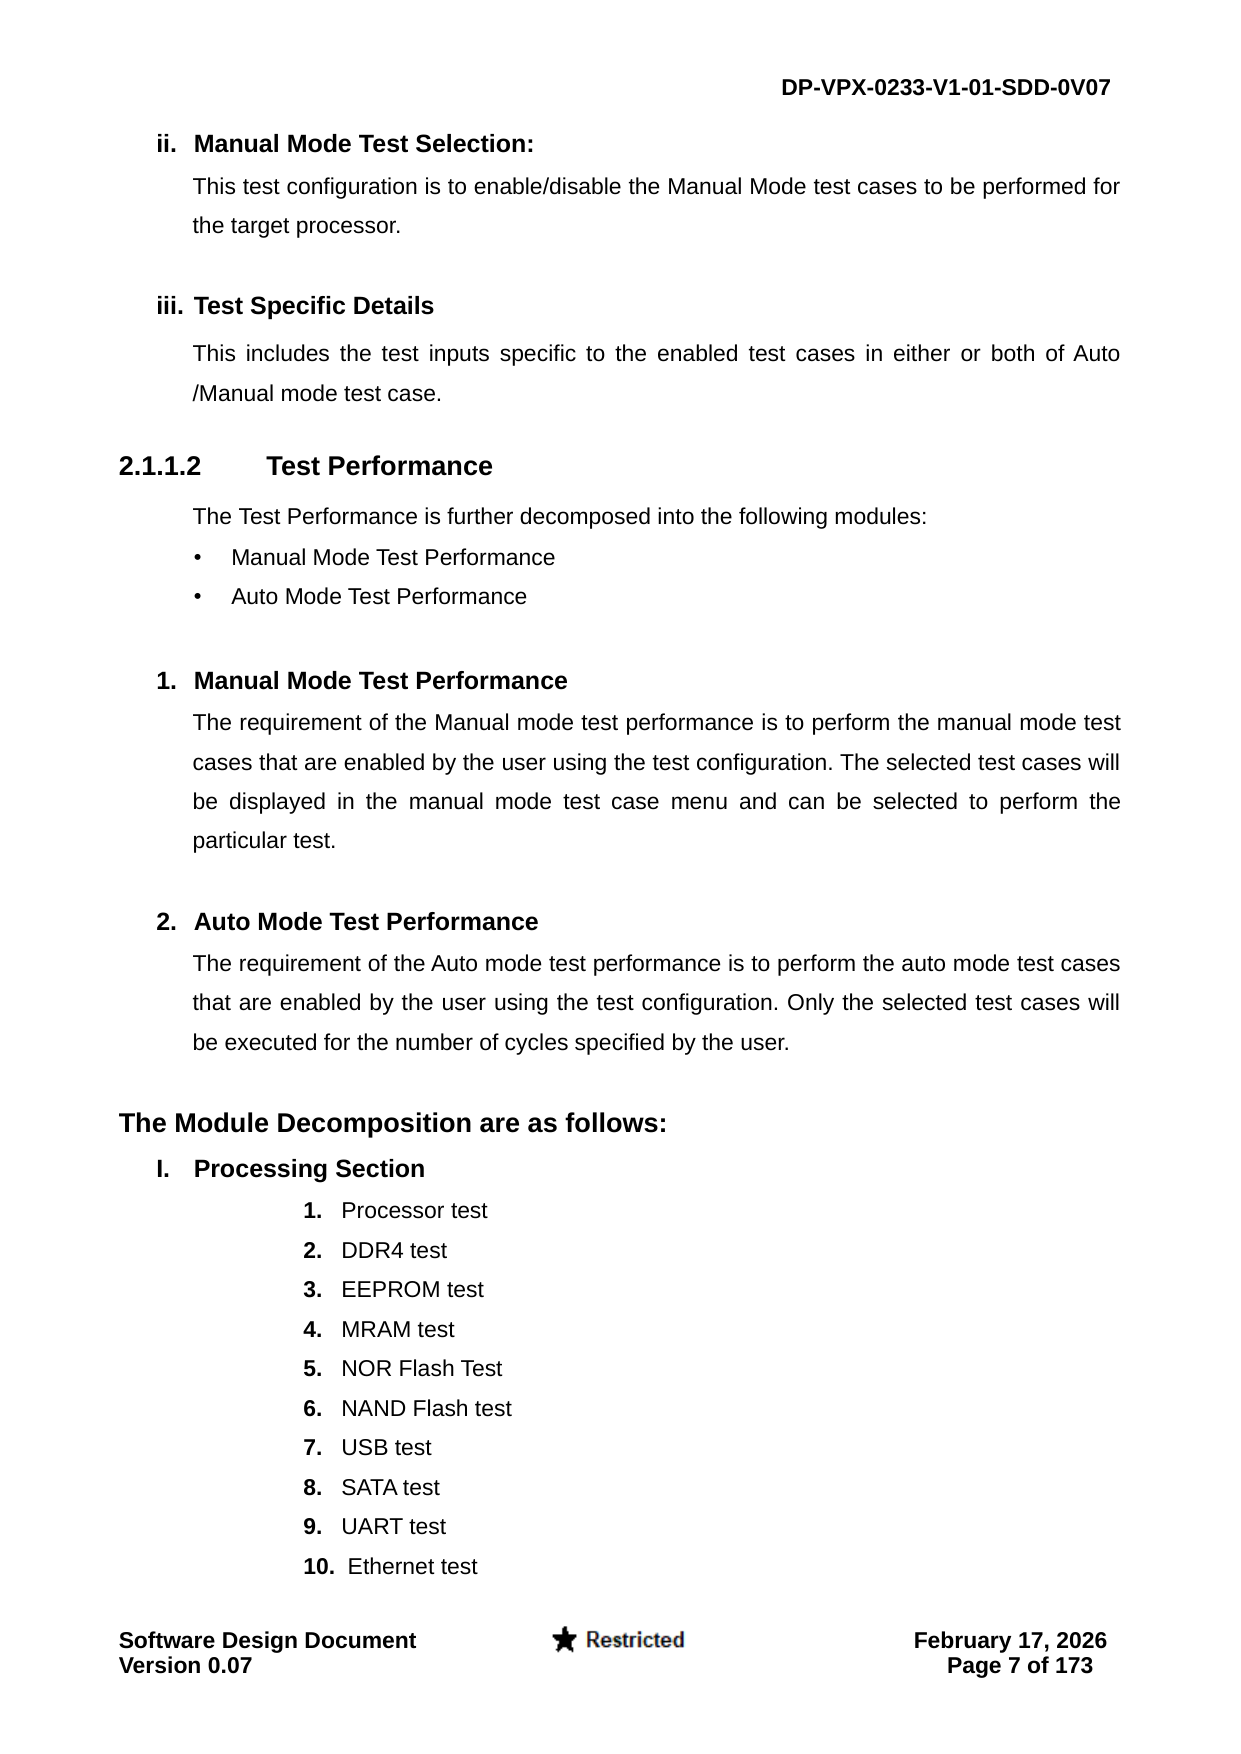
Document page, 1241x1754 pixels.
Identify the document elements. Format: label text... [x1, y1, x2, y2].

list Processing Section [156, 1154, 1122, 1183]
list DDR4 test [303, 1237, 1122, 1263]
list EEPROM test [303, 1276, 1122, 1303]
list Processor test [303, 1197, 1122, 1224]
list MRAM test [303, 1316, 1122, 1342]
list Auto Mode Test Performance [193, 583, 1122, 610]
text The requirement of the Manual mode test performance is to perform the manual mode test cases that are enabled by the user using the test configuration. The selected test cases will be displayed in the manual mode test case menu and can be selected to perform the particular test. [192, 709, 1122, 854]
text The Module Decomposition are as follows: [118, 1107, 1122, 1139]
list NAND Flash test [303, 1395, 1122, 1421]
list Manual Mode Test Performance [193, 544, 1122, 570]
list Auto Mode Test Performance [156, 906, 1122, 935]
list SATA test [303, 1474, 1122, 1500]
list Test Specific Details [156, 291, 1122, 320]
picture [542, 1617, 698, 1662]
text This test configuration is to enable/disable the Manual Mode test cases to be performed for the target processor. [192, 173, 1122, 238]
subtitle Test Performance [118, 450, 1122, 481]
list UART test [303, 1513, 1122, 1540]
text The Test Performance is further decomposed into the following modules: [118, 503, 1122, 529]
list Manual Mode Test Selection: [156, 129, 1122, 158]
list Ethernet test [303, 1553, 1122, 1579]
list NOR Flash Test [303, 1355, 1122, 1382]
list Manual Mode Test Performance [156, 666, 1122, 695]
text The requirement of the Auto mode test performance is to perform the auto mode test cases that are enabled by the user using the test configuration. Only the selected test cases will be executed for the number of cycles specified by the user. [192, 949, 1122, 1055]
text This includes the test inputs specific to the enabled test cases in either or both of Auto /Manual mode test case. [192, 340, 1122, 406]
list USB test [303, 1434, 1122, 1461]
